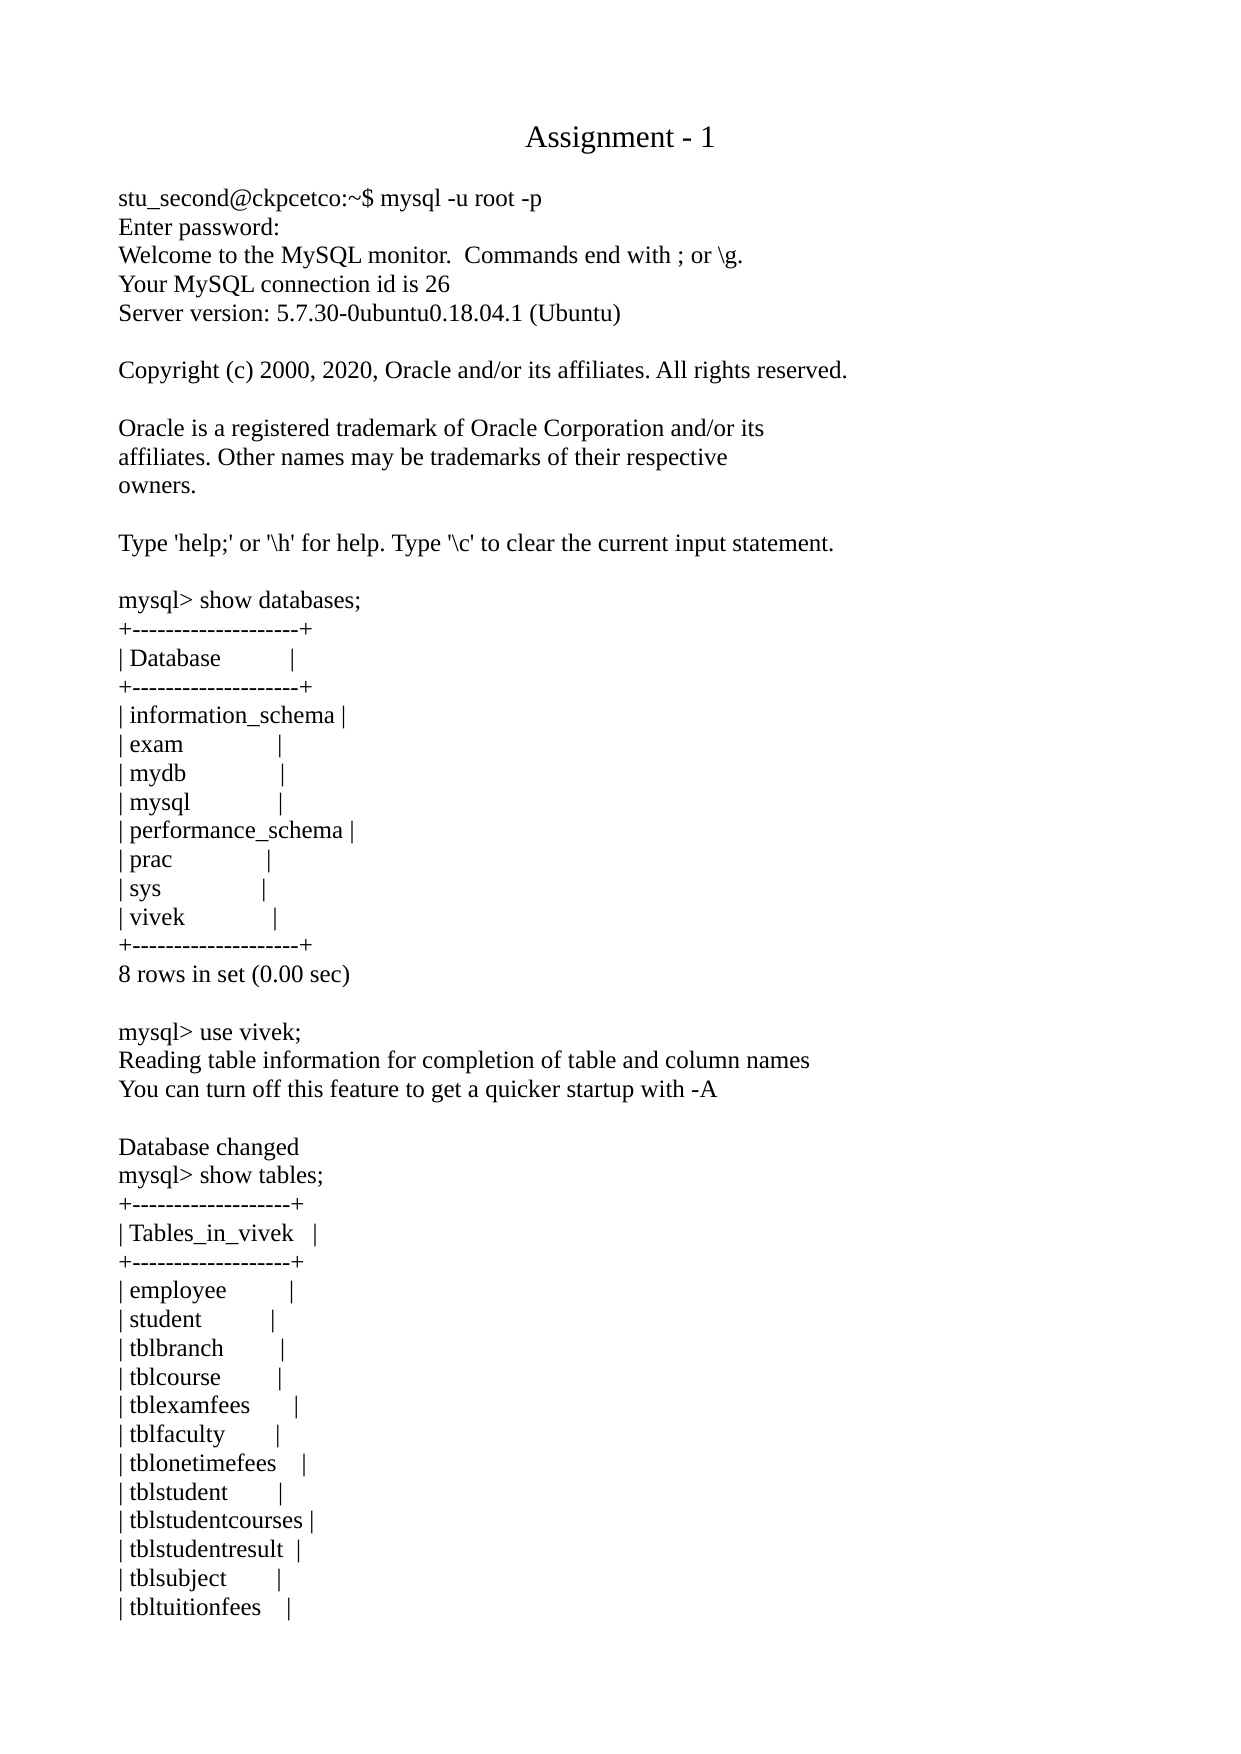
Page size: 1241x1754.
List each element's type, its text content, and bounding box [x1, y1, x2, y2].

text Oracle is a registered trademark of Oracle Corporation and/or its [118, 413, 1122, 442]
text | information_schema | [118, 700, 1122, 729]
text mysql> show tables; [118, 1160, 1122, 1189]
text mysql> use vivek; [118, 1017, 1122, 1045]
text +--------------------+ [118, 672, 1122, 700]
text | Tables_in_vivek | [118, 1218, 1122, 1247]
text Your MySQL connection id is 26 [118, 269, 1122, 298]
text | employee | [118, 1275, 1122, 1304]
text | tblstudent | [118, 1477, 1122, 1505]
text Copyright (c) 2000, 2020, Oracle and/or its affiliates. All rights reserved. [118, 355, 1122, 384]
text | exam | [118, 729, 1122, 758]
text | performance_schema | [118, 815, 1122, 844]
text | tblfaculty | [118, 1419, 1122, 1448]
text | tblstudentcourses | [118, 1505, 1122, 1534]
text | tblcourse | [118, 1362, 1122, 1390]
text | vivek | [118, 902, 1122, 930]
text Database changed [118, 1132, 1122, 1160]
text Reading table information for completion of table and column names [118, 1045, 1122, 1074]
text | prac | [118, 844, 1122, 873]
text | mysql | [118, 787, 1122, 815]
text Enter password: [118, 212, 1122, 240]
text | student | [118, 1304, 1122, 1333]
text mysql> show databases; [118, 585, 1122, 614]
text +-------------------+ [118, 1247, 1122, 1275]
text | tbltuitionfees | [118, 1592, 1122, 1620]
text +--------------------+ [118, 930, 1122, 959]
text Assignment - 1 [118, 118, 1122, 154]
text | sys | [118, 873, 1122, 902]
text +-------------------+ [118, 1189, 1122, 1218]
text +--------------------+ [118, 614, 1122, 643]
text | mydb | [118, 758, 1122, 787]
text Welcome to the MySQL monitor. Commands end with ; or \g. [118, 240, 1122, 269]
text | tblonetimefees | [118, 1448, 1122, 1477]
text affiliates. Other names may be trademarks of their respective [118, 442, 1122, 470]
text Server version: 5.7.30-0ubuntu0.18.04.1 (Ubuntu) [118, 298, 1122, 327]
text | Database | [118, 643, 1122, 672]
text You can turn off this feature to get a quicker startup with -A [118, 1074, 1122, 1103]
text | tblexamfees | [118, 1390, 1122, 1419]
text owners. [118, 470, 1122, 499]
text | tblstudentresult | [118, 1534, 1122, 1563]
text 8 rows in set (0.00 sec) [118, 959, 1122, 988]
text stu_second@ckpcetco:~$ mysql -u root -p [118, 183, 1122, 212]
text | tblbranch | [118, 1333, 1122, 1362]
text Type 'help;' or '\h' for help. Type '\c' to clear the current input statement. [118, 528, 1122, 557]
text | tblsubject | [118, 1563, 1122, 1592]
